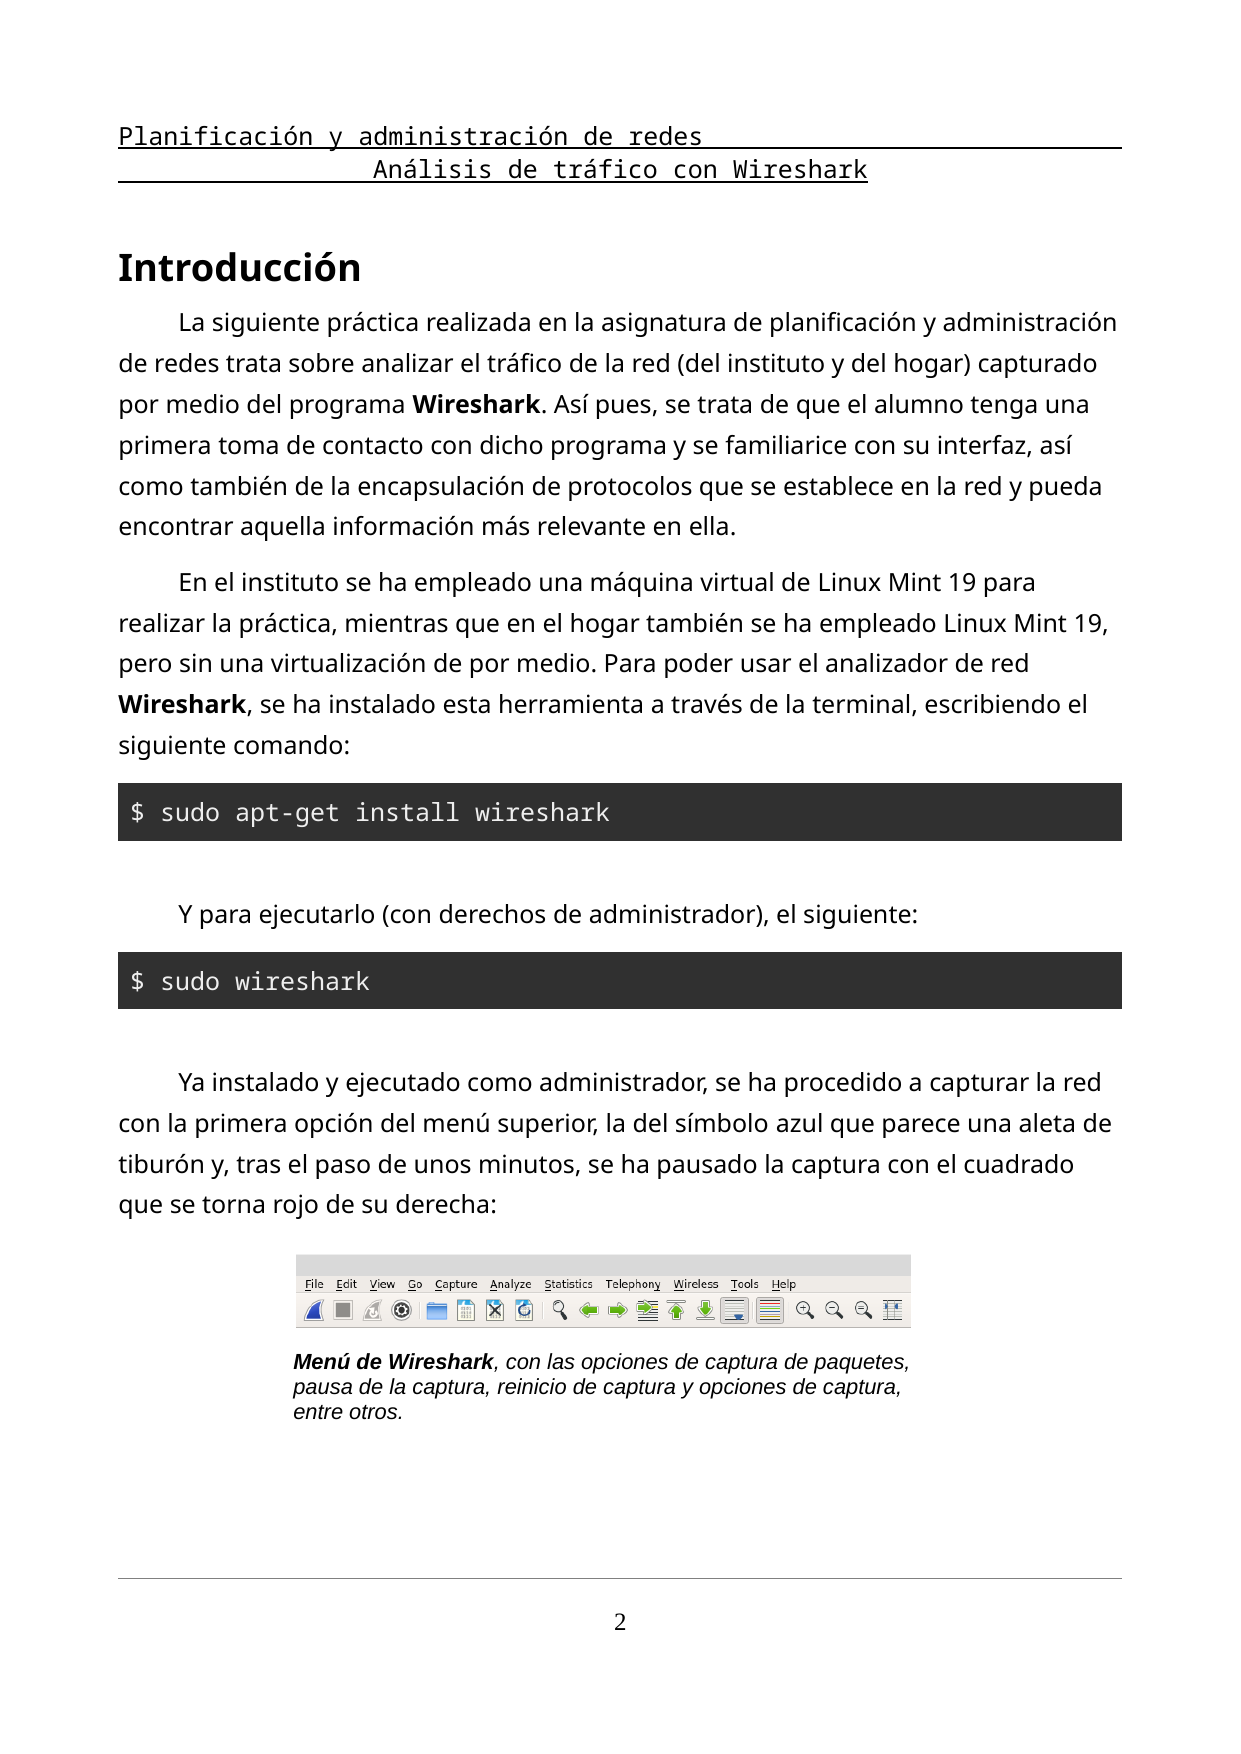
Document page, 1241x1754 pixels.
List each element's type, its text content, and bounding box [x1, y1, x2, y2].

text Menú de Wireshark, con las opciones de captura de paquetes, pausa de la captura, reinicio de captura y opciones de captura, entre otros. [293, 1348, 947, 1424]
subtitle Introducción [118, 241, 1122, 292]
text La siguiente práctica realizada en la asignatura de planificación y administración de redes trata sobre analizar el tráfico de la red (del instituto y del hogar) capturado por medio del programa Wireshark. Así pues, se trata de que el alumno tenga una primera toma de contacto con dicho programa y se familiarice con su interfaz, así como también de la encapsulación de protocolos que se establece en la red y pueda encontrar aquella información más relevante en ella. [118, 305, 1122, 543]
text En el instituto se ha empleado una máquina virtual de Linux Mint 19 para realizar la práctica, mientras que en el hogar también se ha empleado Linux Mint 19, pero sin una virtualización de por medio. Para poder usar el analizador de red Wireshark, se ha instalado esta herramienta a través de la terminal, escribiendo el siguiente comando: [118, 564, 1122, 762]
text $ sudo apt-get install wireshark [118, 783, 1122, 841]
text Ya instalado y ejecutado como administrador, se ha procedido a capturar la red con la primera opción del menú superior, la del símbolo azul que parece una aleta de tiburón y, tras el paso de unos minutos, se ha pausado la captura con el cuadrado que se torna rojo de su derecha: [118, 1065, 1122, 1221]
text $ sudo wireshark [118, 952, 1122, 1009]
text Y para ejecutarlo (con derechos de administrador), el siguiente: [118, 896, 1122, 930]
